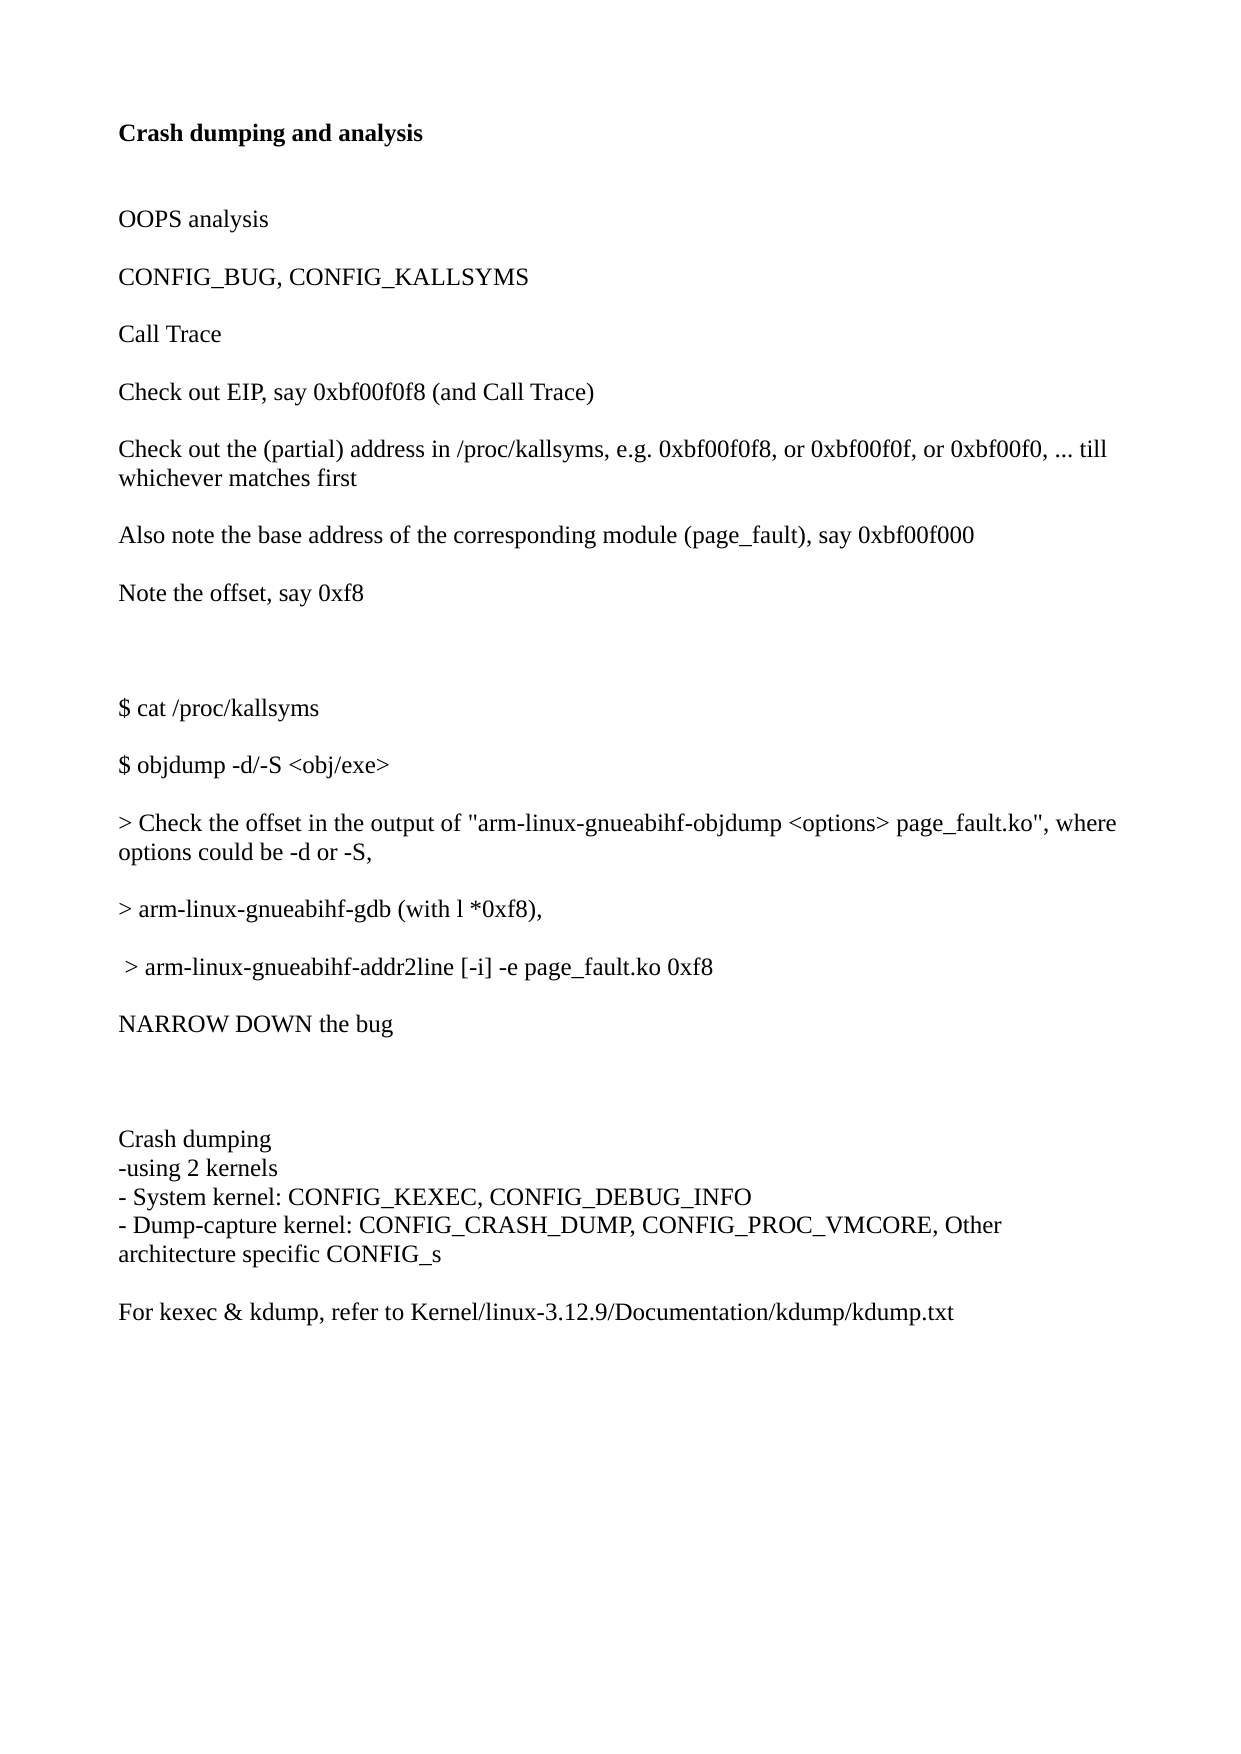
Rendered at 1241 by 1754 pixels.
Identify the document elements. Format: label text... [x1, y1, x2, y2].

text OOPS analysis [118, 204, 1122, 233]
text - System kernel: CONFIG_KEXEC, CONFIG_DEBUG_INFO [118, 1182, 1122, 1211]
text - Dump-capture kernel: CONFIG_CRASH_DUMP, CONFIG_PROC_VMCORE, Other architecture specific CONFIG_s [118, 1211, 1122, 1268]
text Check out the (partial) address in /proc/kallsyms, e.g. 0xbf00f0f8, or 0xbf00f0f, or 0xbf00f0, ... till whichever matches first [118, 434, 1122, 492]
text Note the offset, say 0xf8 [118, 578, 1122, 607]
text Also note the base address of the corresponding module (page_fault), say 0xbf00f000 [118, 521, 1122, 549]
text Check out EIP, say 0xbf00f0f8 (and Call Trace) [118, 377, 1122, 406]
text Call Trace [118, 319, 1122, 348]
text > Check the offset in the output of "arm-linux-gnueabihf-objdump <options> page_fault.ko", where options could be -d or -S, [118, 808, 1122, 866]
text Crash dumping [118, 1124, 1122, 1153]
text > arm-linux-gnueabihf-gdb (with l *0xf8), [118, 894, 1122, 923]
text $ objdump -d/-S <obj/exe> [118, 751, 1122, 779]
text > arm-linux-gnueabihf-addr2line [-i] -e page_fault.ko 0xf8 [118, 952, 1122, 981]
text For kexec & kdump, refer to Kernel/linux-3.12.9/Documentation/kdump/kdump.txt [118, 1297, 1122, 1326]
text NARROW DOWN the bug [118, 1009, 1122, 1038]
text CONFIG_BUG, CONFIG_KALLSYMS [118, 262, 1122, 291]
text $ cat /proc/kallsyms [118, 693, 1122, 722]
text Crash dumping and analysis [118, 118, 1122, 147]
text -using 2 kernels [118, 1153, 1122, 1182]
